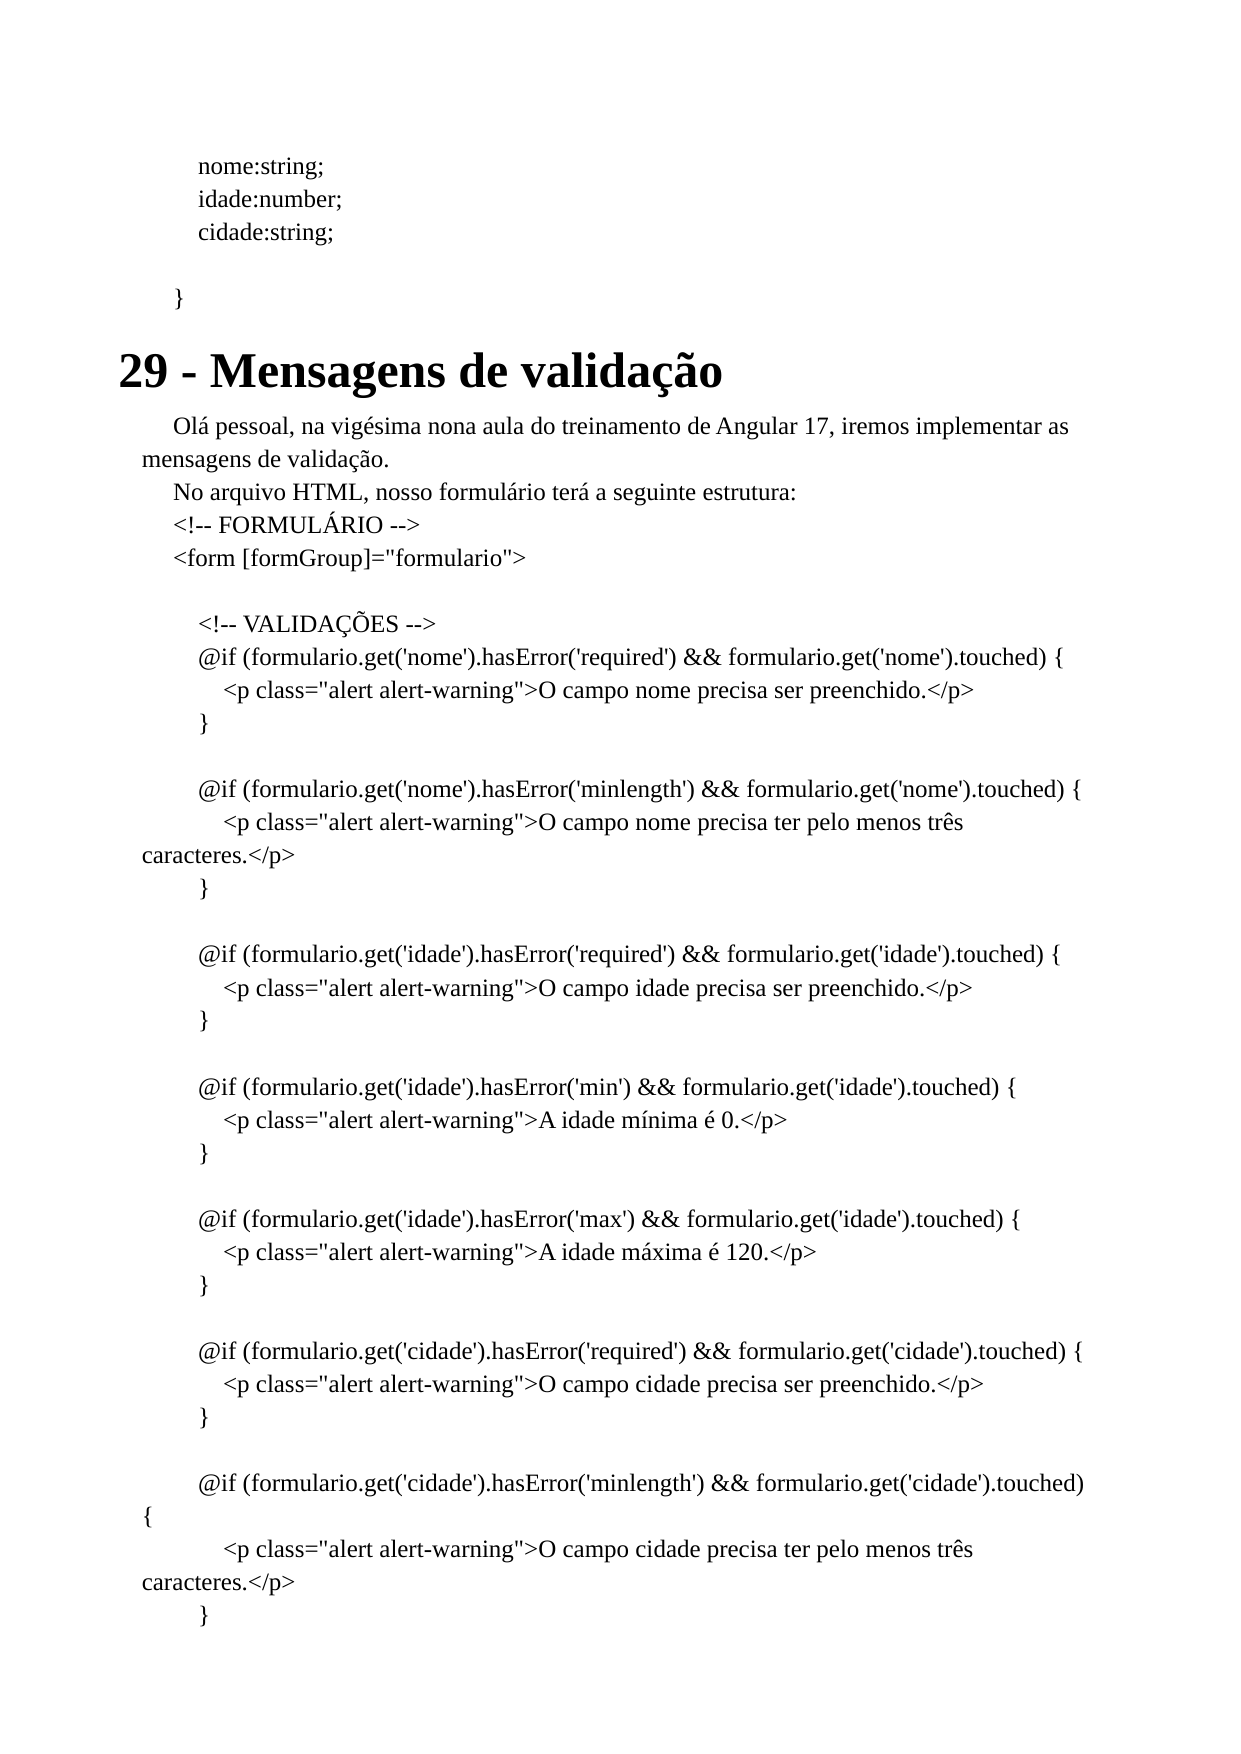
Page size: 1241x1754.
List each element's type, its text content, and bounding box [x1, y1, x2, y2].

text } [142, 1270, 1099, 1298]
text <p class="alert alert-warning">O campo nome precisa ter pelo menos três caracteres.</p> [142, 807, 1099, 869]
text @if (formulario.get('idade').hasError('min') && formulario.get('idade').touched) { [142, 1072, 1099, 1100]
subtitle 29 - Mensagens de validação [118, 341, 1122, 399]
text @if (formulario.get('nome').hasError('minlength') && formulario.get('nome').touched) { [142, 774, 1099, 803]
text @if (formulario.get('cidade').hasError('required') && formulario.get('cidade').touched) { [142, 1336, 1099, 1364]
text <form [formGroup]="formulario"> [142, 543, 1099, 572]
text } [142, 1138, 1099, 1166]
text @if (formulario.get('idade').hasError('required') && formulario.get('idade').touched) { [142, 939, 1099, 968]
text } [142, 1402, 1099, 1431]
text Olá pessoal, na vigésima nona aula do treinamento de Angular 17, iremos implementar as mensagens de validação. [142, 411, 1099, 473]
text } [142, 873, 1099, 902]
text <p class="alert alert-warning">O campo idade precisa ser preenchido.</p> [142, 973, 1099, 1001]
text } [142, 708, 1099, 737]
text No arquivo HTML, nosso formulário terá a seguinte estrutura: [142, 477, 1099, 506]
text } [142, 283, 1099, 312]
text @if (formulario.get('idade').hasError('max') && formulario.get('idade').touched) { [142, 1204, 1099, 1232]
text <p class="alert alert-warning">A idade máxima é 120.</p> [142, 1237, 1099, 1266]
text cidade:string; [142, 217, 1099, 246]
text @if (formulario.get('cidade').hasError('minlength') && formulario.get('cidade').touched) { [142, 1468, 1099, 1530]
text <!-- VALIDAÇÕES --> [142, 609, 1099, 638]
text <p class="alert alert-warning">A idade mínima é 0.</p> [142, 1105, 1099, 1133]
text <p class="alert alert-warning">O campo cidade precisa ter pelo menos três caracteres.</p> [142, 1534, 1099, 1596]
text } [142, 1600, 1099, 1629]
text @if (formulario.get('nome').hasError('required') && formulario.get('nome').touched) { [142, 642, 1099, 671]
text idade:number; [142, 184, 1099, 213]
text nome:string; [142, 151, 1099, 180]
text <p class="alert alert-warning">O campo cidade precisa ser preenchido.</p> [142, 1369, 1099, 1398]
text <!-- FORMULÁRIO --> [142, 510, 1099, 539]
text } [142, 1006, 1099, 1034]
text <p class="alert alert-warning">O campo nome precisa ser preenchido.</p> [142, 675, 1099, 704]
